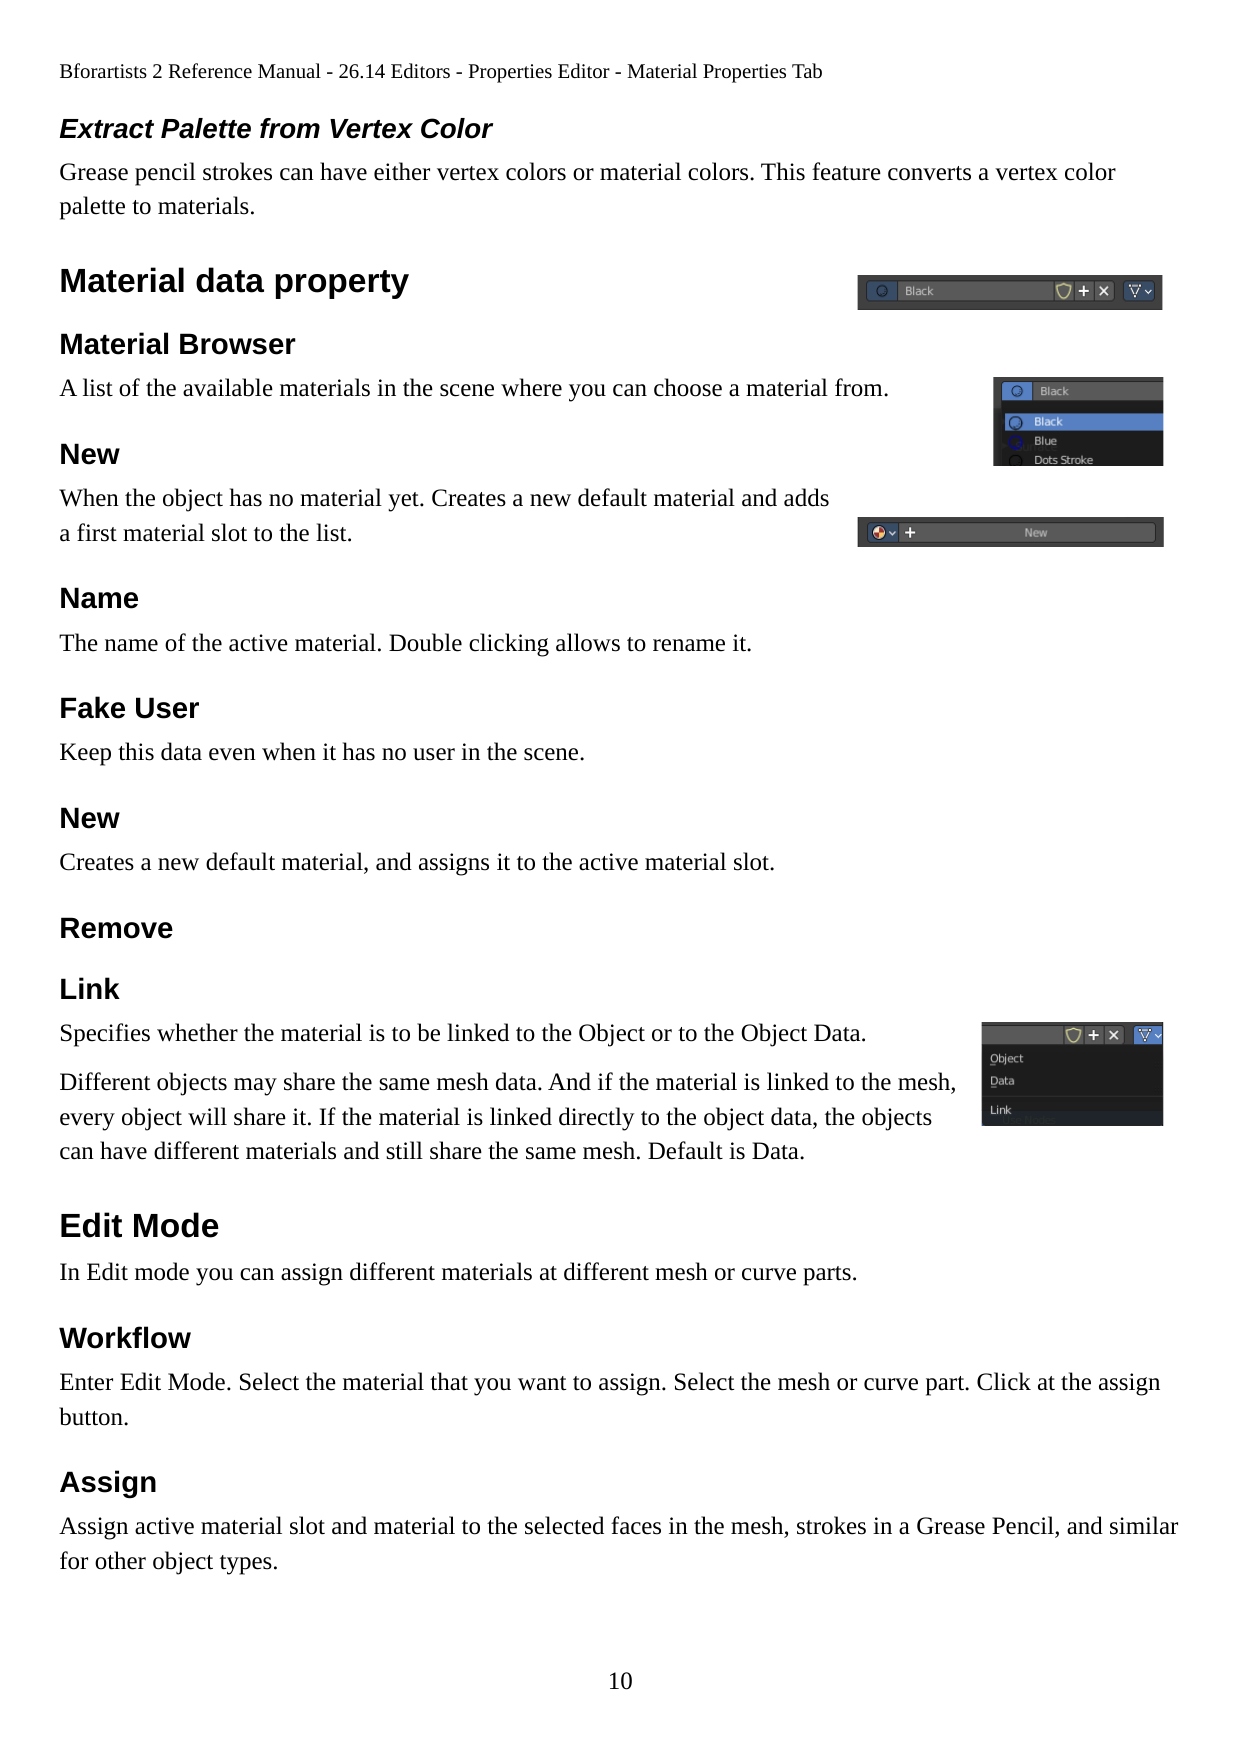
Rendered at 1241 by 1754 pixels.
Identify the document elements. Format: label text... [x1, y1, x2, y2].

text Enter Edit Mode. Select the material that you want to assign. Select the mesh or curve part. Click at the assign button. [59, 1367, 1181, 1430]
subtitle Material data property [59, 261, 1181, 300]
text Specifies whether the material is to be linked to the Object or to the Object Data. [59, 1018, 1181, 1047]
text Grease pencil strokes can have either vertex colors or material colors. This feature converts a vertex color palette to materials. [59, 157, 1181, 220]
picture [993, 377, 1164, 466]
text Different objects may share the same mesh data. And if the material is linked to the mesh, every object will share it. If the material is linked directly to the object data, the objects can have different materials and still share the same mesh. Default is Data. [59, 1067, 1181, 1165]
subtitle Workflow [59, 1321, 1181, 1354]
subtitle Fake User [59, 691, 1181, 725]
subtitle Assign [59, 1465, 1181, 1499]
subtitle Edit Mode [59, 1206, 1181, 1245]
picture [981, 1022, 1164, 1126]
subtitle Extract Palette from Vertex Color [59, 113, 1181, 144]
text The name of the active material. Double clicking allows to rename it. [59, 628, 1181, 656]
subtitle New [59, 801, 1181, 835]
subtitle Material Browser [59, 327, 1181, 361]
text When the object has no material yet. Creates a new default material and adds a first material slot to the list. [59, 483, 1181, 546]
text Creates a new default material, and assigns it to the active material slot. [59, 847, 1181, 876]
text Keep this data even when it has no user in the scene. [59, 737, 1181, 766]
subtitle Name [59, 581, 1181, 615]
picture [857, 517, 1164, 547]
text In Edit mode you can assign different materials at different mesh or curve parts. [59, 1257, 1181, 1286]
text Assign active material slot and material to the selected faces in the mesh, strokes in a Grease Pencil, and similar for other object types. [59, 1511, 1181, 1575]
subtitle Remove [59, 911, 1181, 945]
subtitle Link [59, 972, 1181, 1006]
text A list of the available materials in the scene where you can choose a material from. [59, 373, 1181, 402]
subtitle New [59, 437, 1181, 471]
picture [857, 275, 1163, 310]
